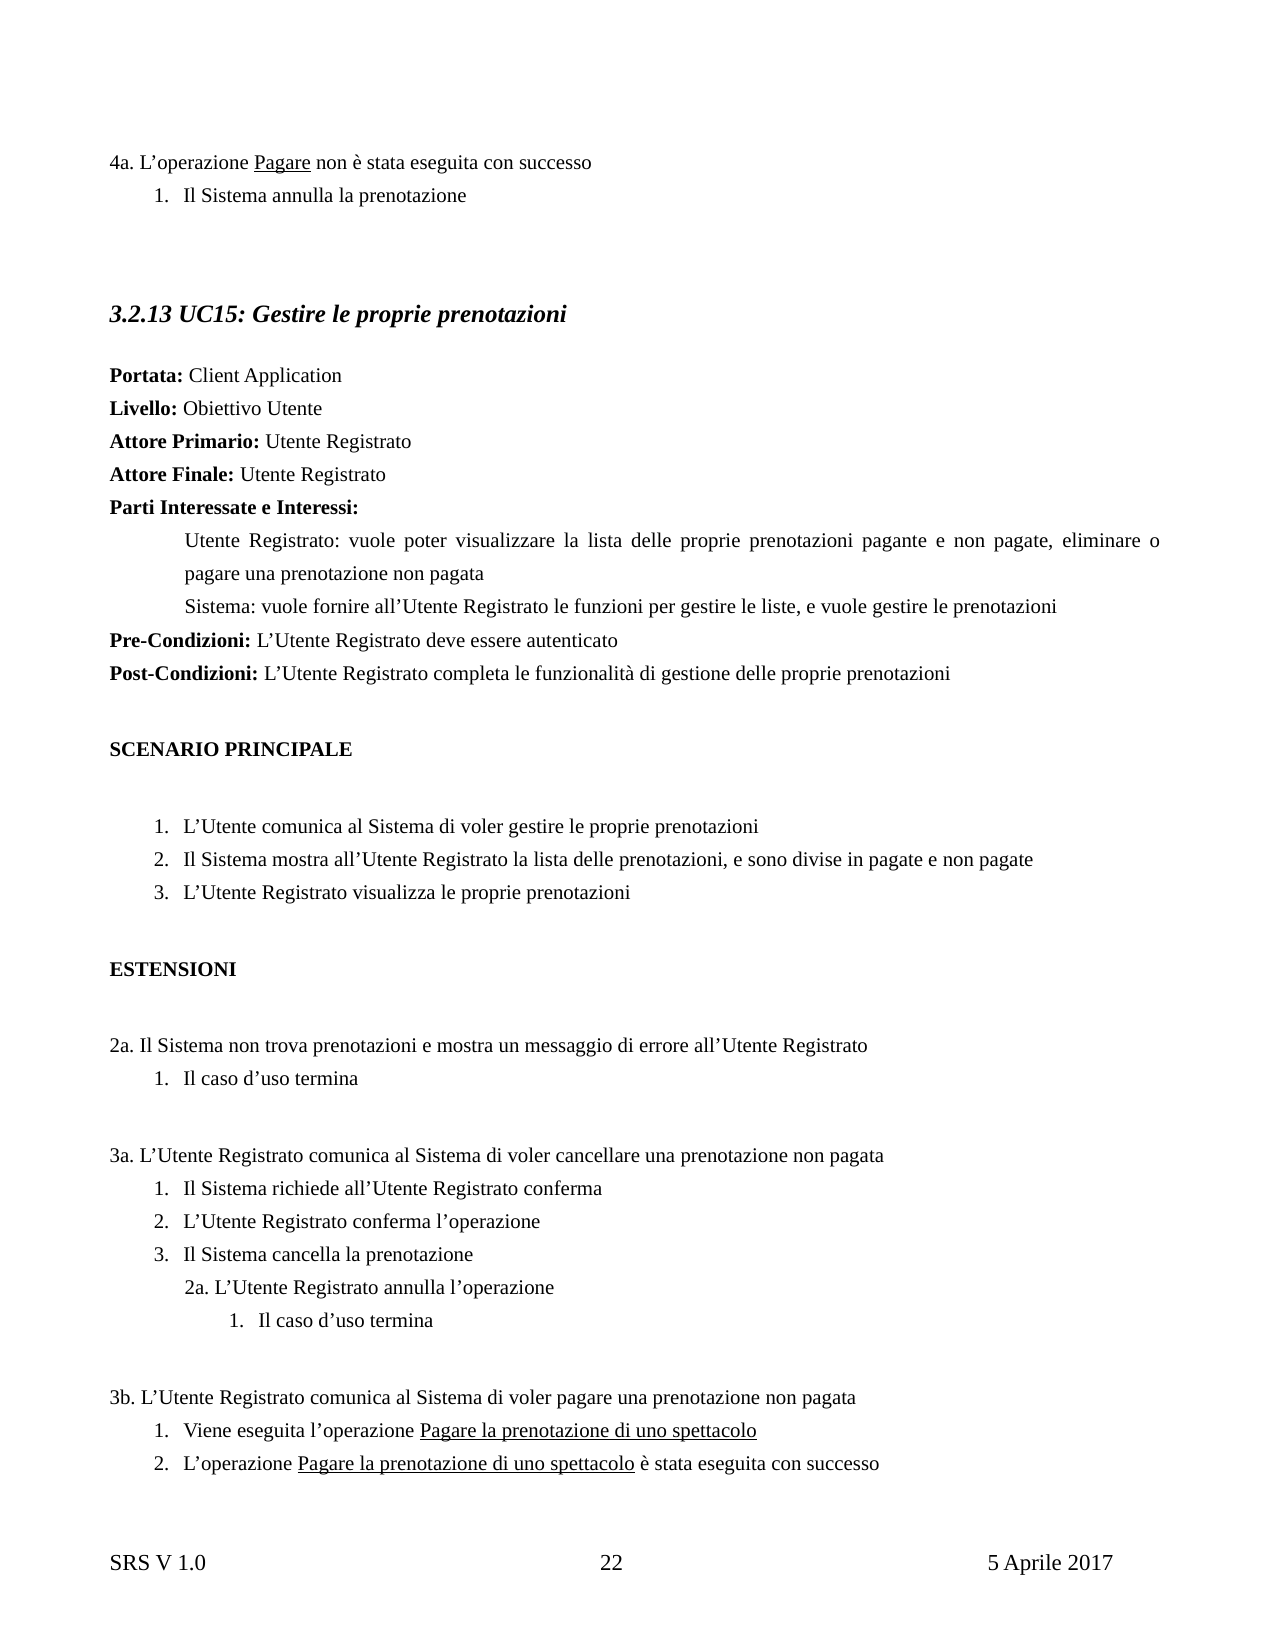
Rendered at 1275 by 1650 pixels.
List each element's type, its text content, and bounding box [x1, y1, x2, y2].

list Il Sistema annulla la prenotazione [153, 183, 1162, 207]
text Livello: Obiettivo Utente [109, 396, 1162, 420]
list Il Sistema cancella la prenotazione [153, 1242, 1162, 1266]
text 2a. Il Sistema non trova prenotazioni e mostra un messaggio di errore all’Utente Registrato [109, 1033, 1162, 1057]
text Post-Condizioni: L’Utente Registrato completa le funzionalità di gestione delle proprie prenotazioni [109, 661, 1162, 685]
text 4a. L’operazione Pagare non è stata eseguita con successo [109, 150, 1162, 174]
text Sistema: vuole fornire all’Utente Registrato le funzioni per gestire le liste, e vuole gestire le prenotazioni [184, 594, 1162, 618]
list Viene eseguita l’operazione Pagare la prenotazione di uno spettacolo [153, 1418, 1162, 1442]
text 3b. L’Utente Registrato comunica al Sistema di voler pagare una prenotazione non pagata [109, 1385, 1162, 1409]
text SCENARIO PRINCIPALE [109, 737, 1162, 761]
text Portata: Client Application [109, 362, 1162, 387]
list L’Utente Registrato conferma l’operazione [153, 1209, 1162, 1233]
text Attore Finale: Utente Registrato [109, 462, 1162, 486]
list Il caso d’uso termina [228, 1308, 1162, 1332]
text 2a. L’Utente Registrato annulla l’operazione [109, 1275, 1162, 1299]
list Il Sistema mostra all’Utente Registrato la lista delle prenotazioni, e sono divise in pagate e non pagate [153, 847, 1162, 871]
list L’operazione Pagare la prenotazione di uno spettacolo è stata eseguita con successo [153, 1451, 1162, 1475]
text ESTENSIONI [109, 957, 1162, 981]
list Il Sistema richiede all’Utente Registrato conferma [153, 1176, 1162, 1200]
list L’Utente Registrato visualizza le proprie prenotazioni [153, 880, 1162, 904]
text Attore Primario: Utente Registrato [109, 429, 1162, 453]
subtitle 3.2.13 UC15: Gestire le proprie prenotazioni [109, 299, 1162, 327]
text Utente Registrato: vuole poter visualizzare la lista delle proprie prenotazioni pagante e non pagate, eliminare o pagare una prenotazione non pagata [184, 528, 1162, 585]
list L’Utente comunica al Sistema di voler gestire le proprie prenotazioni [153, 814, 1162, 838]
text 3a. L’Utente Registrato comunica al Sistema di voler cancellare una prenotazione non pagata [109, 1143, 1162, 1167]
list Il caso d’uso termina [153, 1066, 1162, 1090]
text Parti Interessate e Interessi: [109, 495, 1162, 519]
text Pre-Condizioni: L’Utente Registrato deve essere autenticato [109, 627, 1162, 652]
